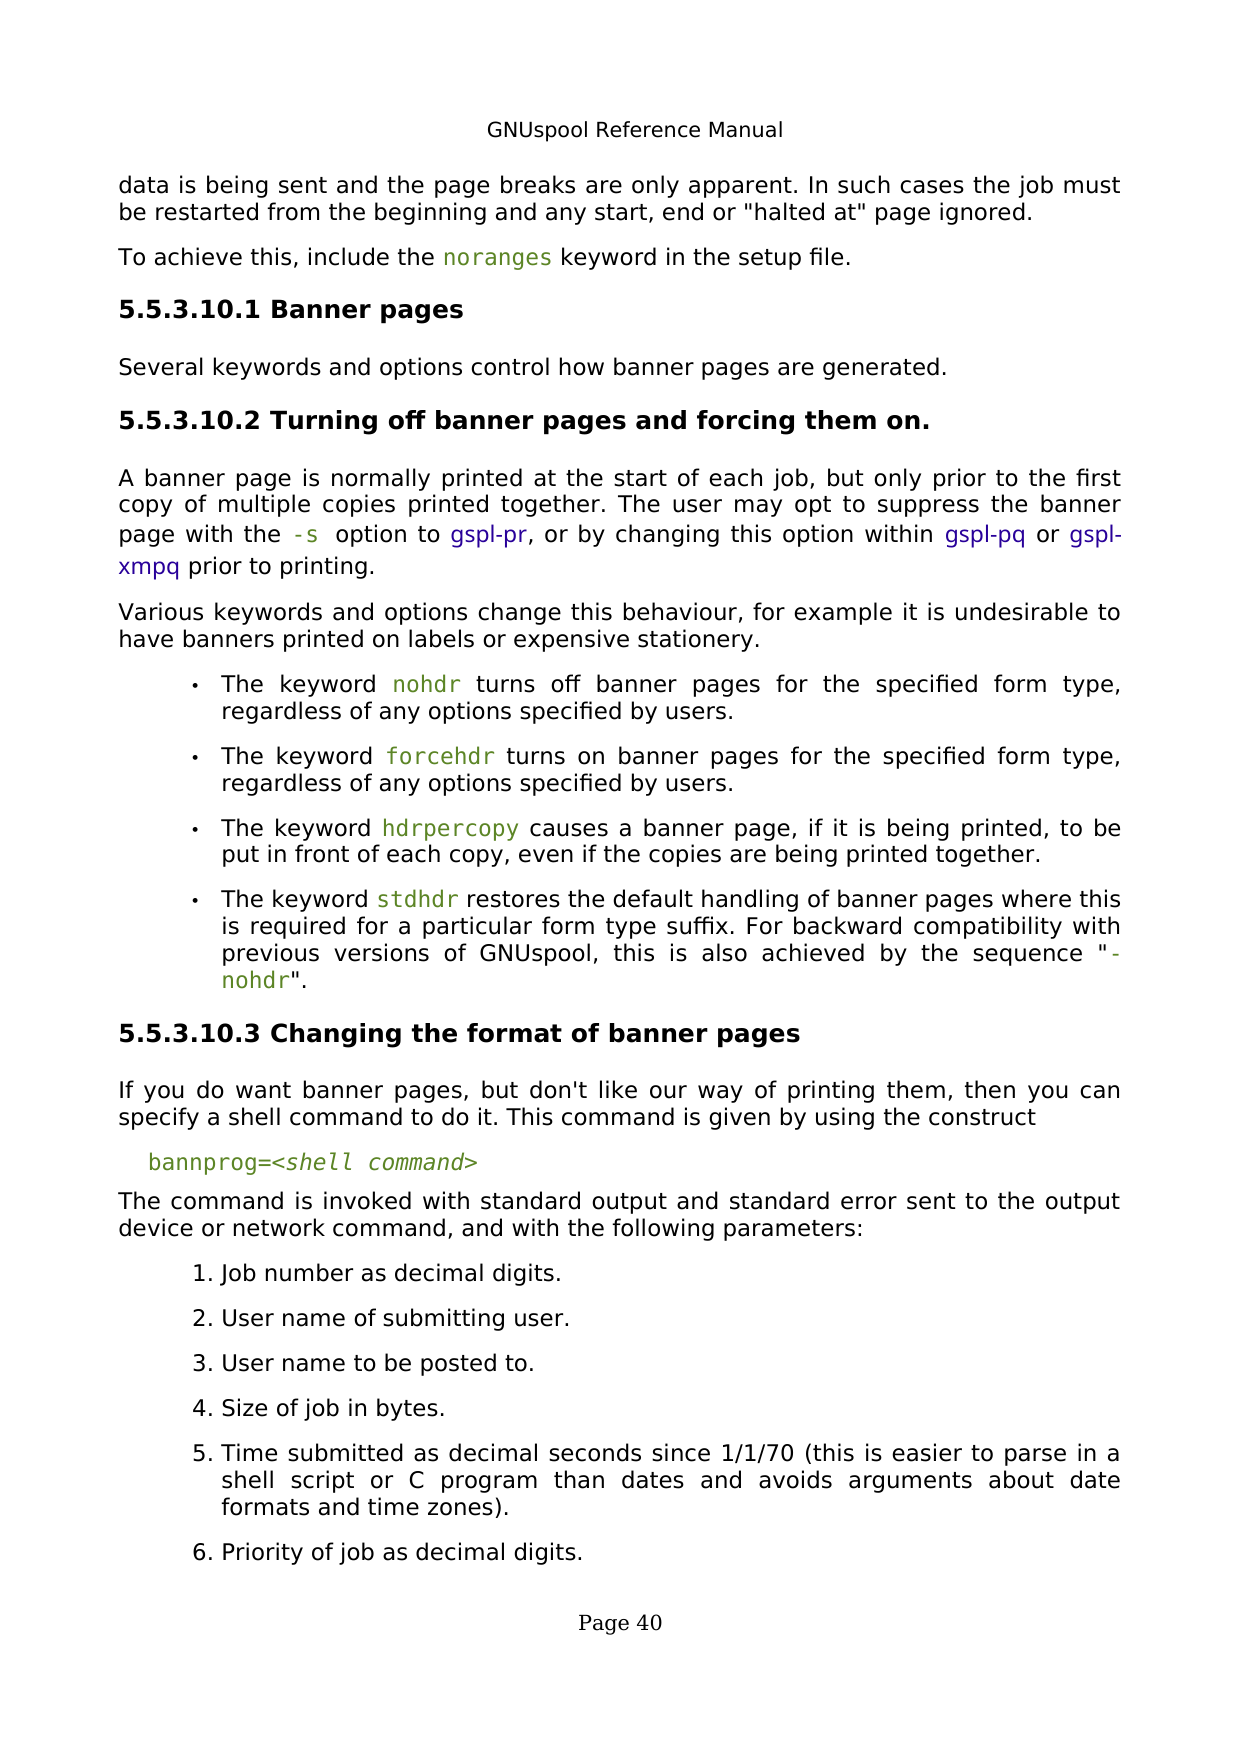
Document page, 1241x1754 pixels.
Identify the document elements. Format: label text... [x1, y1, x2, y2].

text bannprog=<shell command> [148, 1149, 1122, 1176]
list The keyword stdhdr restores the default handling of banner pages where this is required for a particular form type suffix. For backward compatibility with previous versions of GNUspool, this is also achieved by the sequence "-nohdr". [192, 887, 1122, 994]
subtitle Banner pages [118, 296, 1122, 325]
list Time submitted as decimal seconds since 1/1/70 (this is easier to parse in a shell script or C program than dates and avoids arguments about date formats and time zones). [192, 1440, 1122, 1521]
text Various keywords and options change this behaviour, for example it is undesirable to have banners printed on labels or expensive stationery. [118, 599, 1122, 653]
text To achieve this, include the noranges keyword in the setup file. [118, 244, 1122, 271]
text A banner page is normally printed at the start of each job, but only prior to the first copy of multiple copies printed together. The user may opt to suppress the banner page with the -s option to gspl-pr, or by changing this option within gspl-pq or gspl-xmpq prior to printing. [118, 465, 1122, 581]
subtitle Changing the format of banner pages [118, 1019, 1122, 1048]
subtitle Turning off banner pages and forcing them on. [118, 406, 1122, 435]
list The keyword hdrpercopy causes a banner page, if it is being printed, to be put in front of each copy, even if the copies are being printed together. [192, 815, 1122, 868]
list User name to be posted to. [192, 1350, 1122, 1377]
text data is being sent and the page breaks are only apparent. In such cases the job must be restarted from the beginning and any start, end or "halted at" page ignored. [118, 172, 1122, 225]
list The keyword forcehdr turns on banner pages for the specified form type, regardless of any options specified by users. [192, 743, 1122, 796]
text Several keywords and options control how banner pages are generated. [118, 354, 1122, 381]
list User name of submitting user. [192, 1305, 1122, 1332]
list Size of job in bytes. [192, 1395, 1122, 1422]
text If you do want banner pages, but don't like our way of printing them, then you can specify a shell command to do it. This command is given by using the construct [118, 1077, 1122, 1131]
text The command is invoked with standard output and standard error sent to the output device or network command, and with the following parameters: [118, 1188, 1122, 1241]
list Job number as decimal digits. [192, 1260, 1122, 1287]
list The keyword nohdr turns off banner pages for the specified form type, regardless of any options specified by users. [192, 671, 1122, 724]
list Priority of job as decimal digits. [192, 1539, 1122, 1566]
